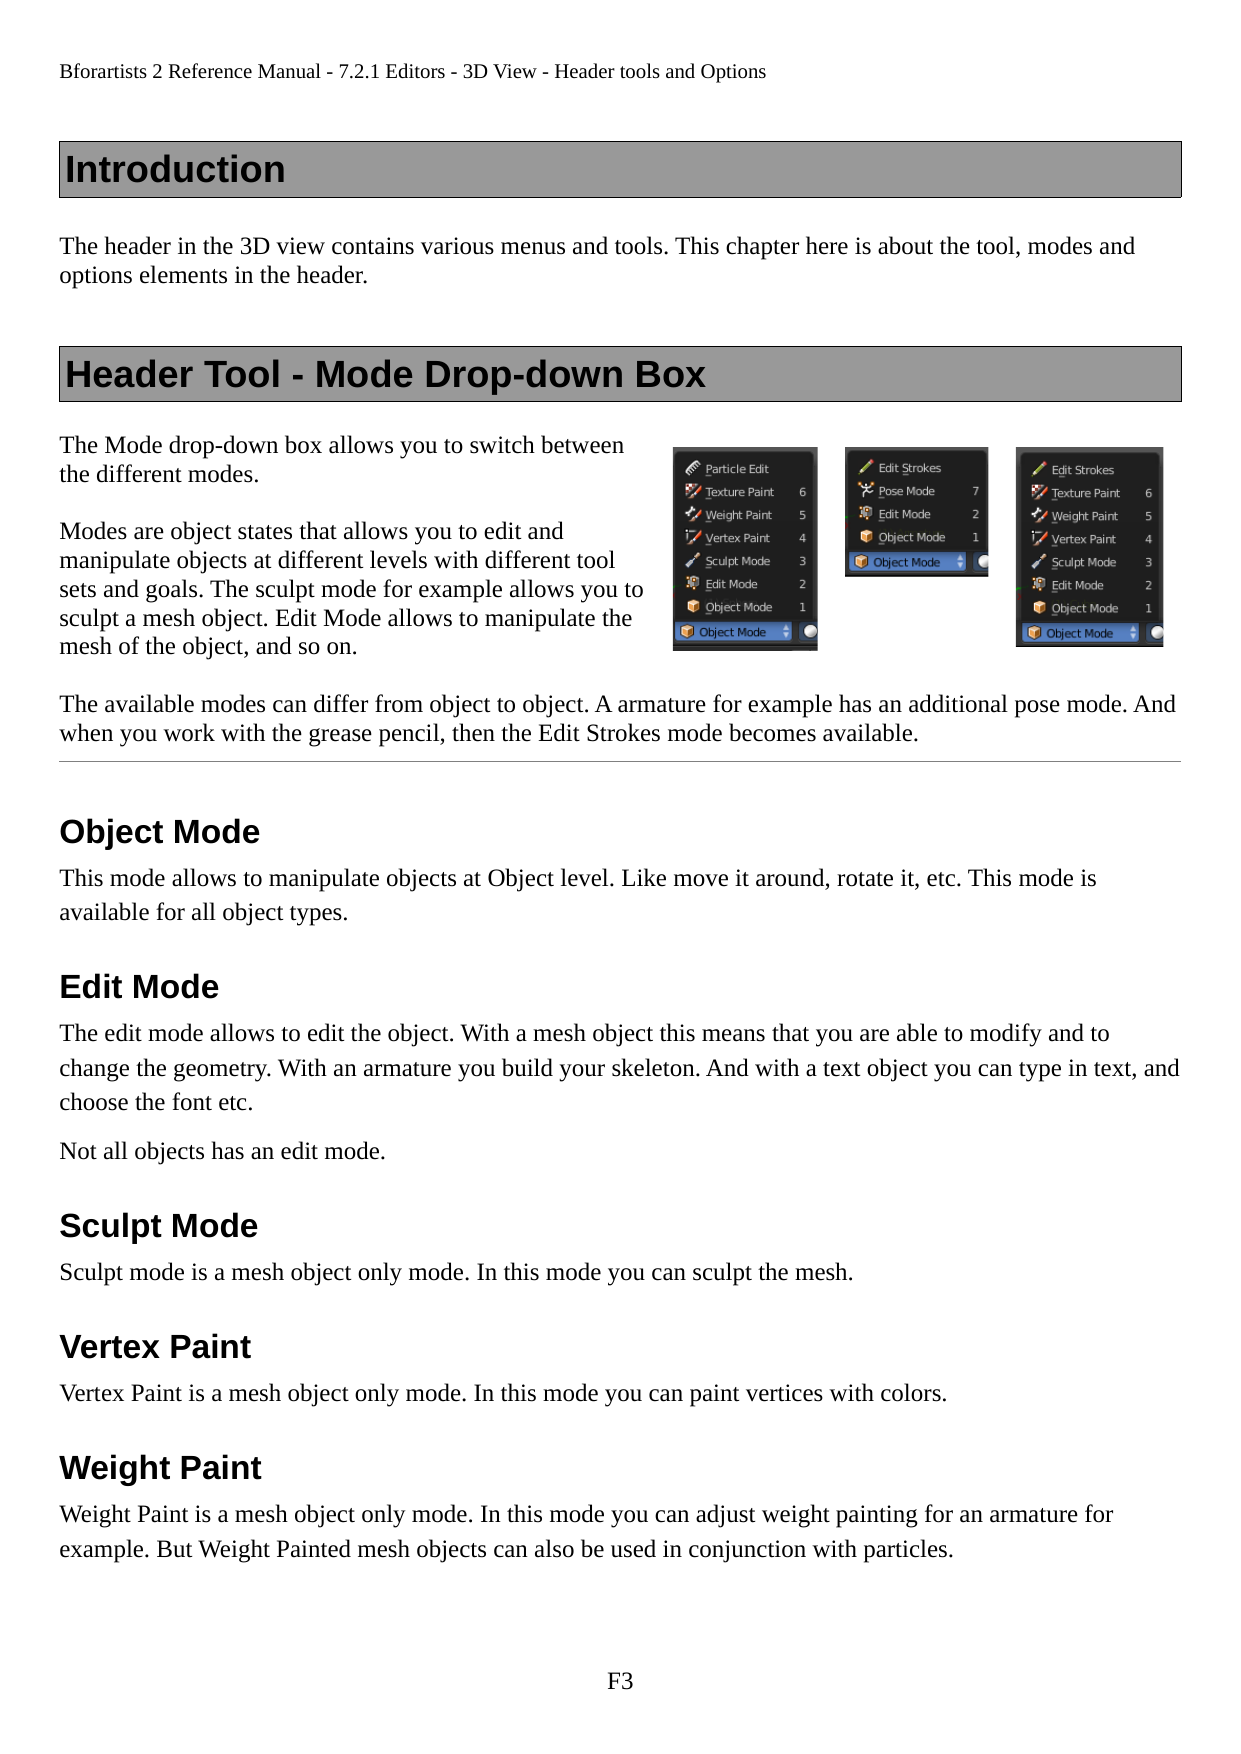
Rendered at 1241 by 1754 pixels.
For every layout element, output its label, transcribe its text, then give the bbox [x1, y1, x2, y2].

text Vertex Paint is a mesh object only mode. In this mode you can paint vertices with colors. [59, 1378, 1181, 1407]
text Modes are object states that allows you to edit and manipulate objects at different levels with different tool sets and goals. The sculpt mode for example allows you to sculpt a mesh object. Edit Mode allows to manipulate the mesh of the object, and so on. [59, 516, 1181, 660]
text The header in the 3D view contains various menus and tools. This chapter here is about the tool, modes and options elements in the header. [59, 231, 1181, 289]
subtitle Weight Paint [59, 1448, 1181, 1487]
text The Mode drop-down box allows you to switch between the different modes. [59, 430, 1181, 488]
text The edit mode allows to edit the object. With a mesh object this means that you are able to modify and to change the geometry. With an armature you build your skeleton. And with a text object you can type in text, and choose the font etc. [59, 1018, 1181, 1116]
subtitle Edit Mode [59, 967, 1181, 1006]
text This mode allows to manipulate objects at Object level. Like move it around, rotate it, etc. This mode is available for all object types. [59, 863, 1181, 926]
text Weight Paint is a mesh object only mode. In this mode you can adjust weight painting for an armature for example. But Weight Painted mesh objects can also be used in conjunction with particles. [59, 1499, 1181, 1562]
table_header Header Tool - Mode Drop-down Box [60, 347, 1181, 401]
subtitle Object Mode [59, 811, 1181, 850]
subtitle Sculpt Mode [59, 1206, 1181, 1245]
text Sculpt mode is a mesh object only mode. In this mode you can sculpt the mesh. [59, 1257, 1181, 1286]
table_header Introduction [60, 142, 1181, 197]
text The available modes can differ from object to object. A armature for example has an additional pose mode. And when you work with the grease pencil, then the Edit Strokes mode becomes available. [59, 689, 1181, 746]
picture [1015, 447, 1164, 647]
text Not all objects has an edit mode. [59, 1136, 1181, 1165]
picture [672, 447, 818, 651]
picture [845, 447, 989, 577]
subtitle Vertex Paint [59, 1327, 1181, 1366]
